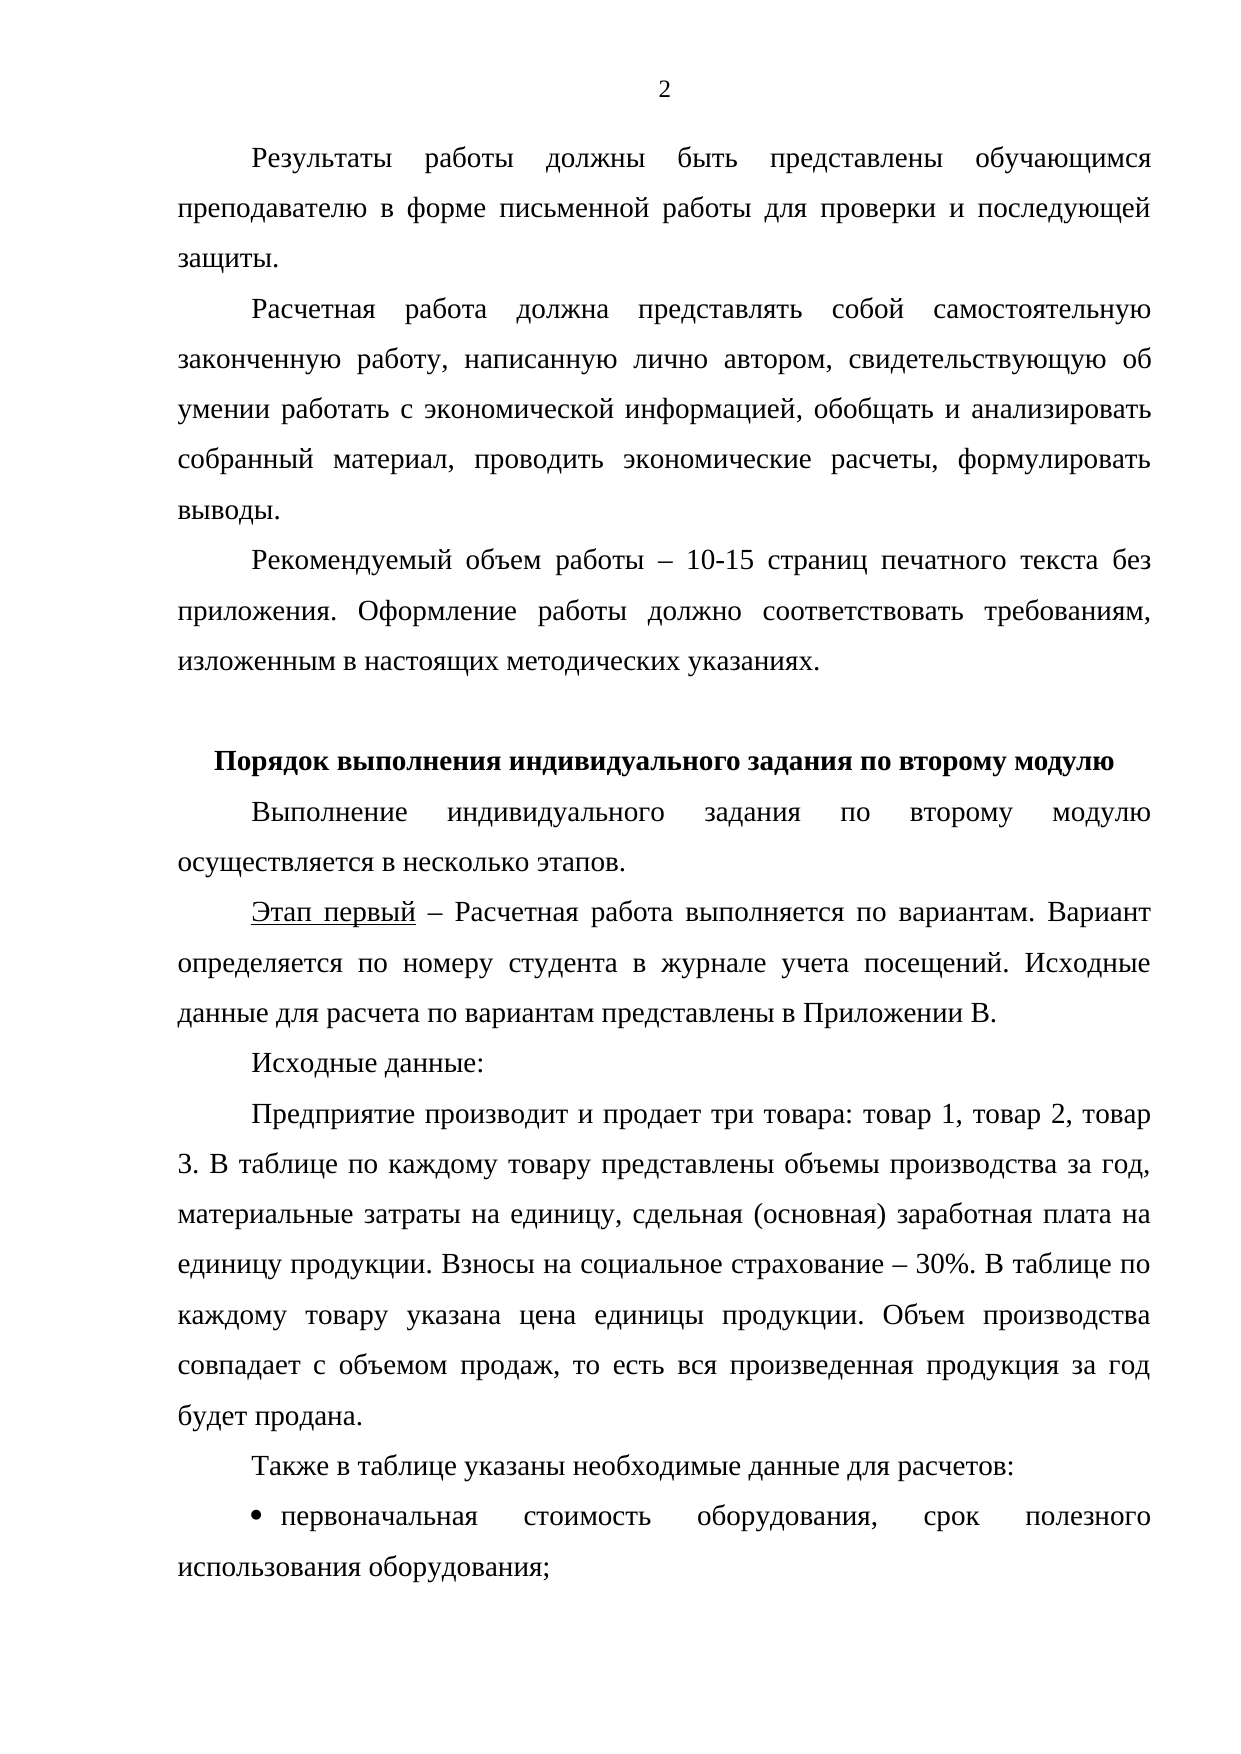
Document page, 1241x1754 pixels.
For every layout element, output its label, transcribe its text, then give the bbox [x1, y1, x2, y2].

text Исходные данные: [177, 1045, 1152, 1079]
list первоначальная стоимость оборудования, срок полезного использования оборудования; [177, 1498, 1152, 1582]
text Рекомендуемый объем работы – 10-15 страниц печатного текста без приложения. Оформление работы должно соответствовать требованиям, изложенным в настоящих методических указаниях. [177, 542, 1152, 676]
text Выполнение индивидуального задания по второму модулю осуществляется в несколько этапов. [177, 794, 1152, 878]
subtitle Порядок выполнения индивидуального задания по второму модулю [177, 743, 1152, 777]
text Также в таблице указаны необходимые данные для расчетов: [177, 1448, 1152, 1481]
text Результаты работы должны быть представлены обучающимся преподавателю в форме письменной работы для проверки и последующей защиты. [177, 140, 1152, 274]
text Предприятие производит и продает три товара: товар 1, товар 2, товар 3. В таблице по каждому товару представлены объемы производства за год, материальные затраты на единицу, сдельная (основная) заработная плата на единицу продукции. Взносы на социальное страхование – 30%. В таблице по каждому товару указана цена единицы продукции. Объем производства совпадает с объемом продаж, то есть вся произведенная продукция за год будет продана. [177, 1096, 1152, 1431]
text Этап первый – Расчетная работа выполняется по вариантам. Вариант определяется по номеру студента в журнале учета посещений. Исходные данные для расчета по вариантам представлены в Приложении В. [177, 894, 1152, 1029]
text Расчетная работа должна представлять собой самостоятельную законченную работу, написанную лично автором, свидетельствующую об умении работать с экономической информацией, обобщать и анализировать собранный материал, проводить экономические расчеты, формулировать выводы. [177, 291, 1152, 526]
